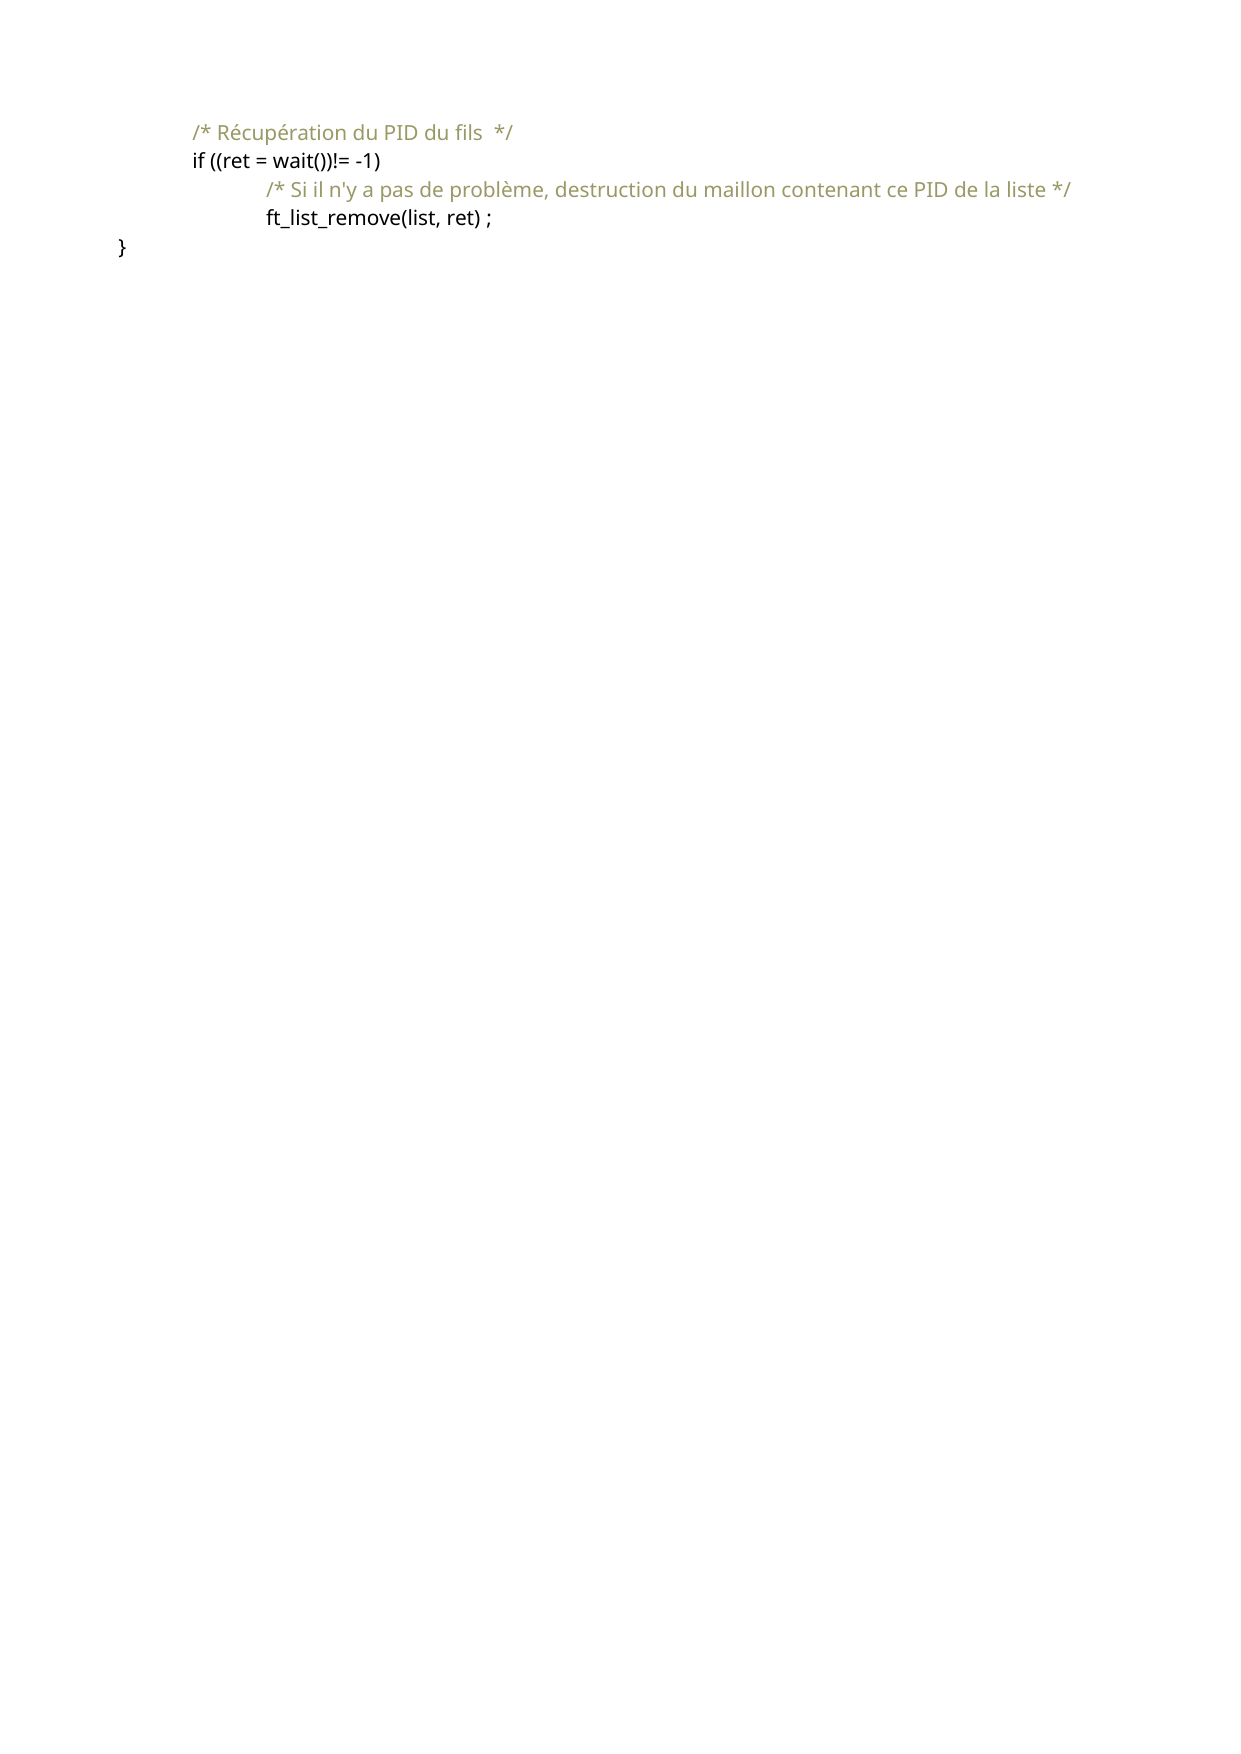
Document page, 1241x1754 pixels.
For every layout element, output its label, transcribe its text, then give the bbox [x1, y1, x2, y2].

text ft_list_remove(list, ret) ; [118, 203, 1122, 232]
text /* Récupération du PID du fils */ [118, 118, 1122, 147]
text } [118, 232, 1122, 260]
text if ((ret = wait())!= -1) [118, 147, 1122, 175]
text /* Si il n'y a pas de problème, destruction du maillon contenant ce PID de la liste */ [118, 175, 1122, 203]
